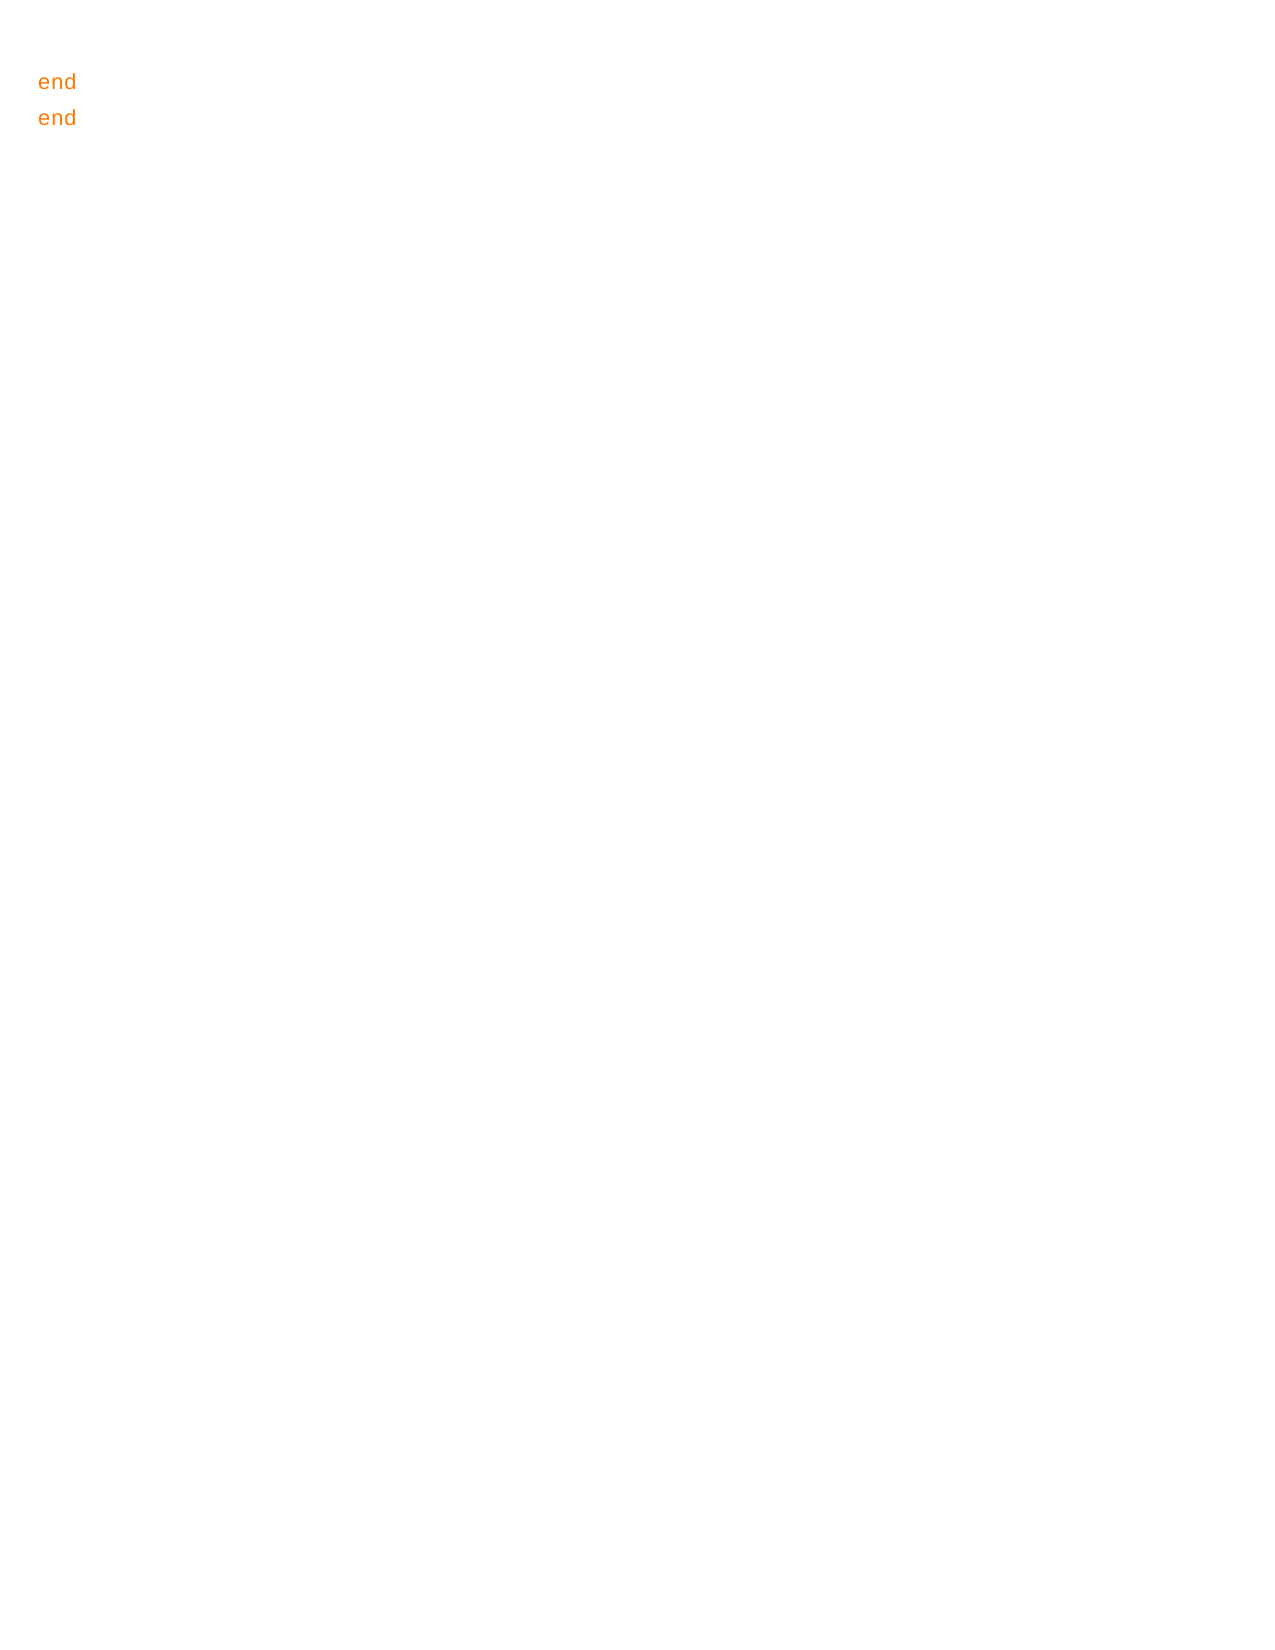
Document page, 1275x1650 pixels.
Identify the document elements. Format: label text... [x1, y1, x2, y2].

list end [0, 72, 1275, 96]
list end [0, 107, 1275, 132]
